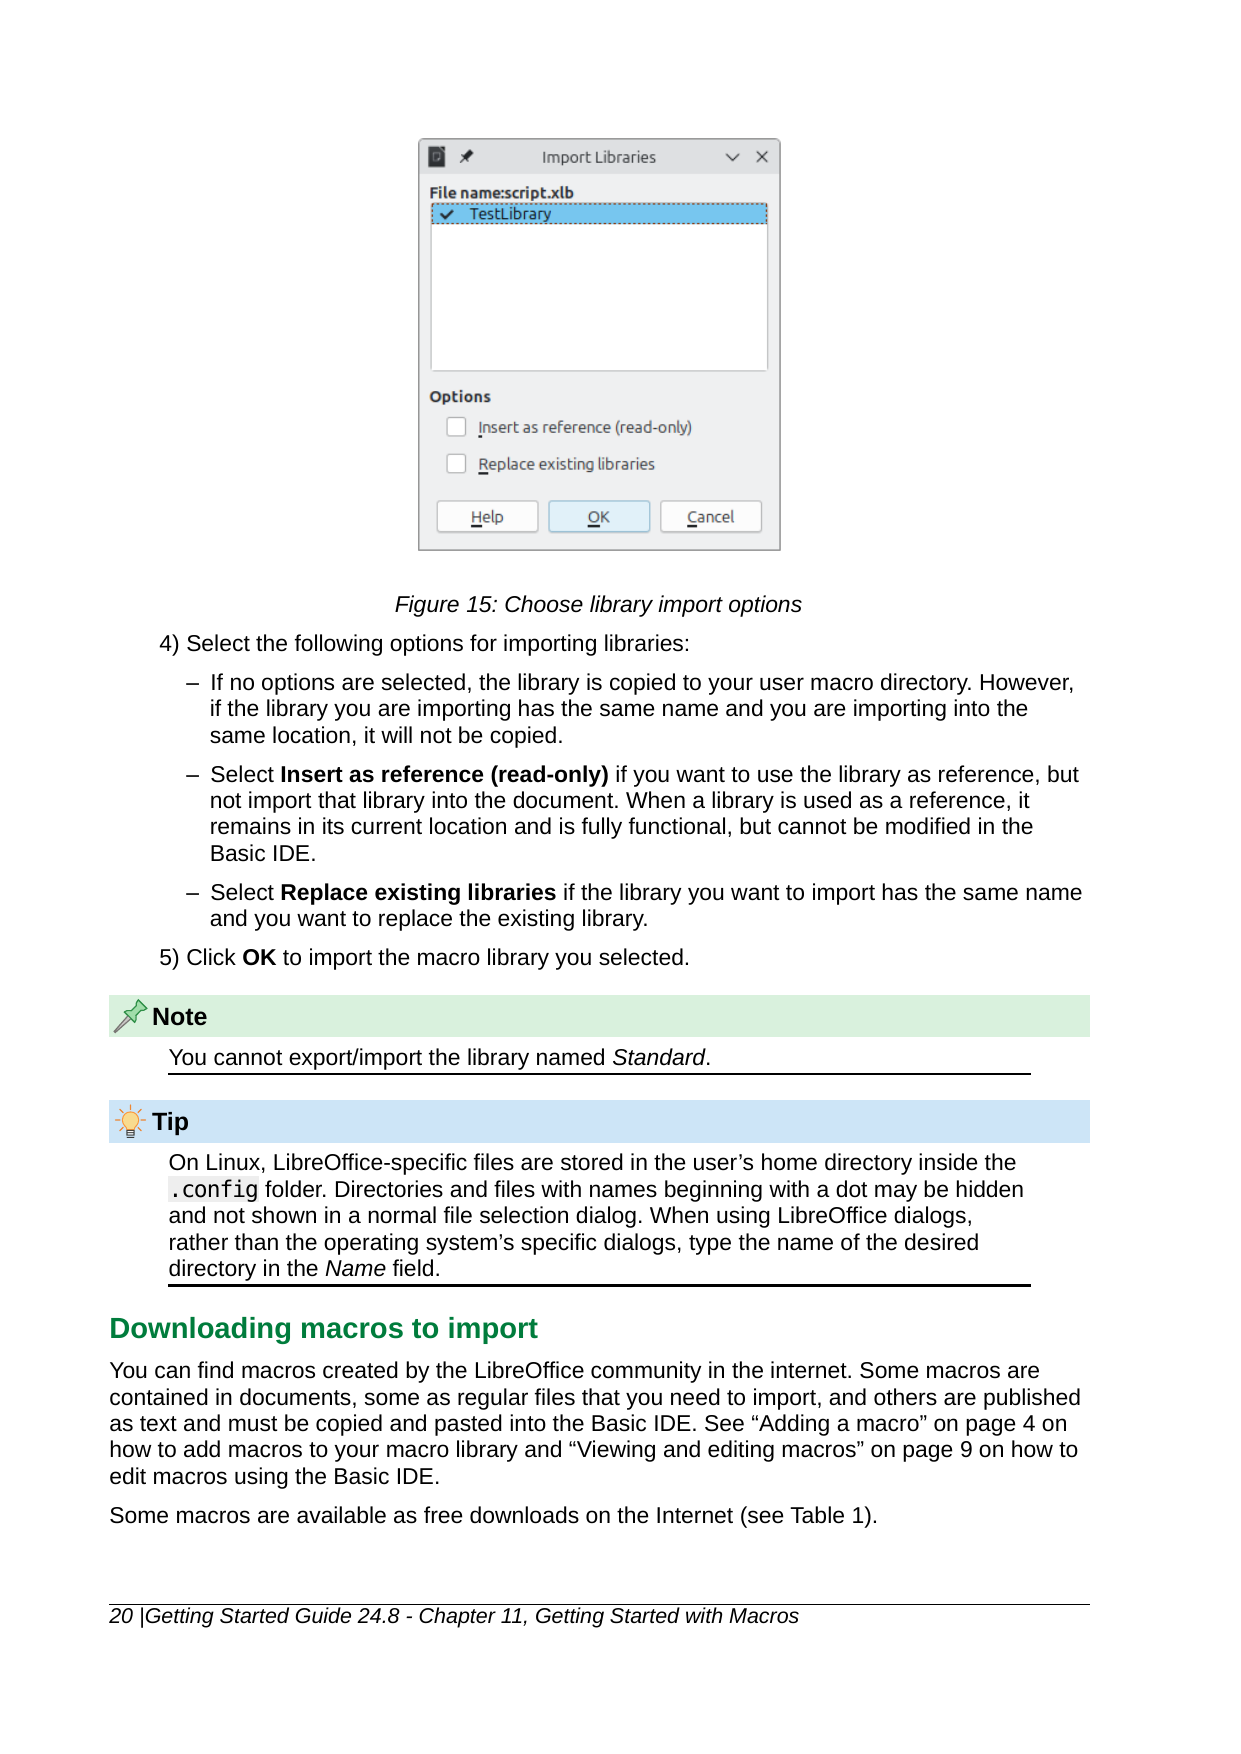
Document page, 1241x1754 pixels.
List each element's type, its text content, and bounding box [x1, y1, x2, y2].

list If no options are selected, the library is copied to your user macro directory. However, if the library you are importing has the same name and you are importing into the same location, it will not be copied. [186, 669, 1090, 748]
subtitle Downloading macros to import [109, 1311, 1090, 1345]
subtitle Note [151, 995, 1090, 1037]
list Select the following options for importing libraries: [186, 630, 1090, 656]
text You cannot export/import the library named Standard. [168, 1044, 1031, 1073]
text On Linux, LibreOffice-specific files are stored in the user’s home directory inside the .config folder. Directories and files with names beginning with a dot may be hidden and not shown in a normal file selection dialog. When using LibreOffice dialogs, rather than the operating system’s specific dialogs, type the name of the desired directory in the Name field. [168, 1149, 1031, 1284]
list Select Insert as reference (read-only) if you want to use the library as reference, but not import that library into the document. When a library is used as a reference, it remains in its current location and is fully functional, but cannot be modified in the Basic IDE. [186, 761, 1090, 866]
picture [395, 121, 804, 579]
list Select Replace existing libraries if the library you want to import has the same name and you want to replace the existing library. [186, 878, 1090, 931]
subtitle Tip [109, 1100, 1090, 1143]
text Figure 15: Choose library import options [394, 591, 804, 618]
text Some macros are available as free downloads on the Internet (see Table 1). [109, 1502, 1090, 1528]
text You can find macros created by the LibreOffice community in the internet. Some macros are contained in documents, some as regular files that you need to import, and others are published as text and must be copied and pasted into the Basic IDE. See “Adding a macro” on page 4 on how to add macros to your macro library and “Viewing and editing macros” on page 9 on how to edit macros using the Basic IDE. [109, 1357, 1090, 1489]
list Click OK to import the macro library you selected. [186, 944, 1090, 970]
